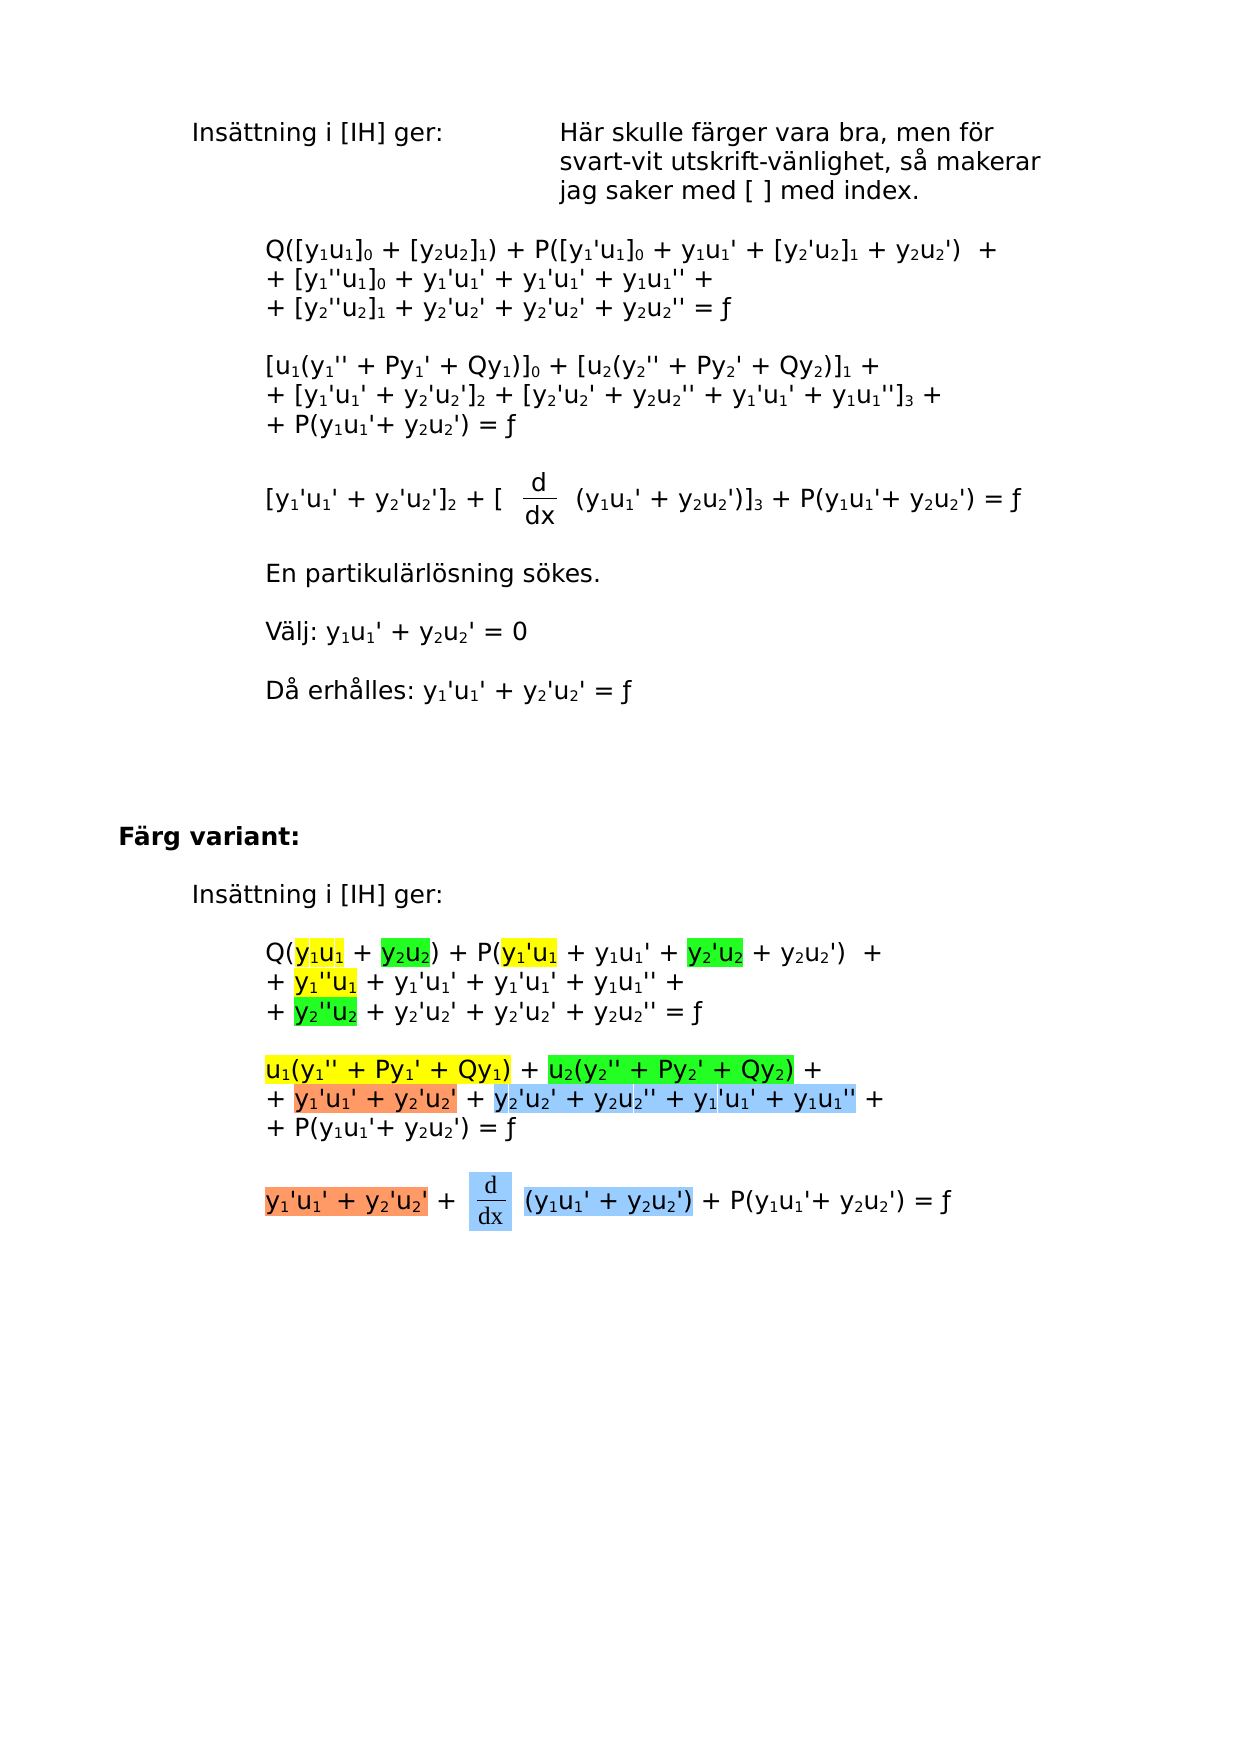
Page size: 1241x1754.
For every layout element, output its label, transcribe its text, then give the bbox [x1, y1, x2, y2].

text + y1''u1 + y1'u1' + y1'u1' + y1u1'' + [118, 967, 1122, 997]
text y1'u1' + y2'u2' + [118, 1172, 469, 1231]
text Färg variant: [118, 822, 1122, 851]
text svart-vit utskrift-vänlighet, så makerar [118, 147, 1122, 176]
text + y2''u2 + y2'u2' + y2'u2' + y2u2'' = ƒ [118, 997, 1122, 1026]
text En partikulärlösning sökes. [118, 559, 1122, 588]
text + P(y1u1'+ y2u2') = ƒ [118, 410, 1122, 439]
text + [y1'u1' + y2'u2']2 + [y2'u2' + y2u2'' + y1'u1' + y1u1'']3 + [118, 381, 1122, 410]
text [y1'u1' + y2'u2']2 + [(y1u1' + y2u2')]3 + P(y1u1'+ y2u2') = ƒ [118, 468, 1122, 530]
text u1(y1'' + Py1' + Qy1) + u2(y2'' + Py2' + Qy2) + [118, 1055, 1122, 1084]
text (y1u1' + y2u2') + P(y1u1'+ y2u2') = ƒ [512, 1172, 1122, 1231]
text + y1'u1' + y2'u2' + y2'u2' + y2u2'' + y1'u1' + y1u1'' + [118, 1084, 1122, 1113]
text [u1(y1'' + Py1' + Qy1)]0 + [u2(y2'' + Py2' + Qy2)]1 + [118, 351, 1122, 381]
text Insättning i [IH] ger: Här skulle färger vara bra, men för [118, 118, 1122, 147]
text Välj: y1u1' + y2u2' = 0 [118, 617, 1122, 647]
text + [y2''u2]1 + y2'u2' + y2'u2' + y2u2'' = ƒ [118, 293, 1122, 322]
text + [y1''u1]0 + y1'u1' + y1'u1' + y1u1'' + [118, 264, 1122, 293]
text Då erhålles: y1'u1' + y2'u2' = ƒ [118, 676, 1122, 705]
text + P(y1u1'+ y2u2') = ƒ [118, 1113, 1122, 1142]
text Q(y1u1 + y2u2) + P(y1'u1 + y1u1' + y2'u2 + y2u2') + [118, 938, 1122, 967]
text Insättning i [IH] ger: [118, 880, 1122, 909]
text jag saker med [ ] med index. [118, 176, 1122, 206]
text Q([y1u1]0 + [y2u2]1) + P([y1'u1]0 + y1u1' + [y2'u2]1 + y2u2') + [118, 235, 1122, 264]
